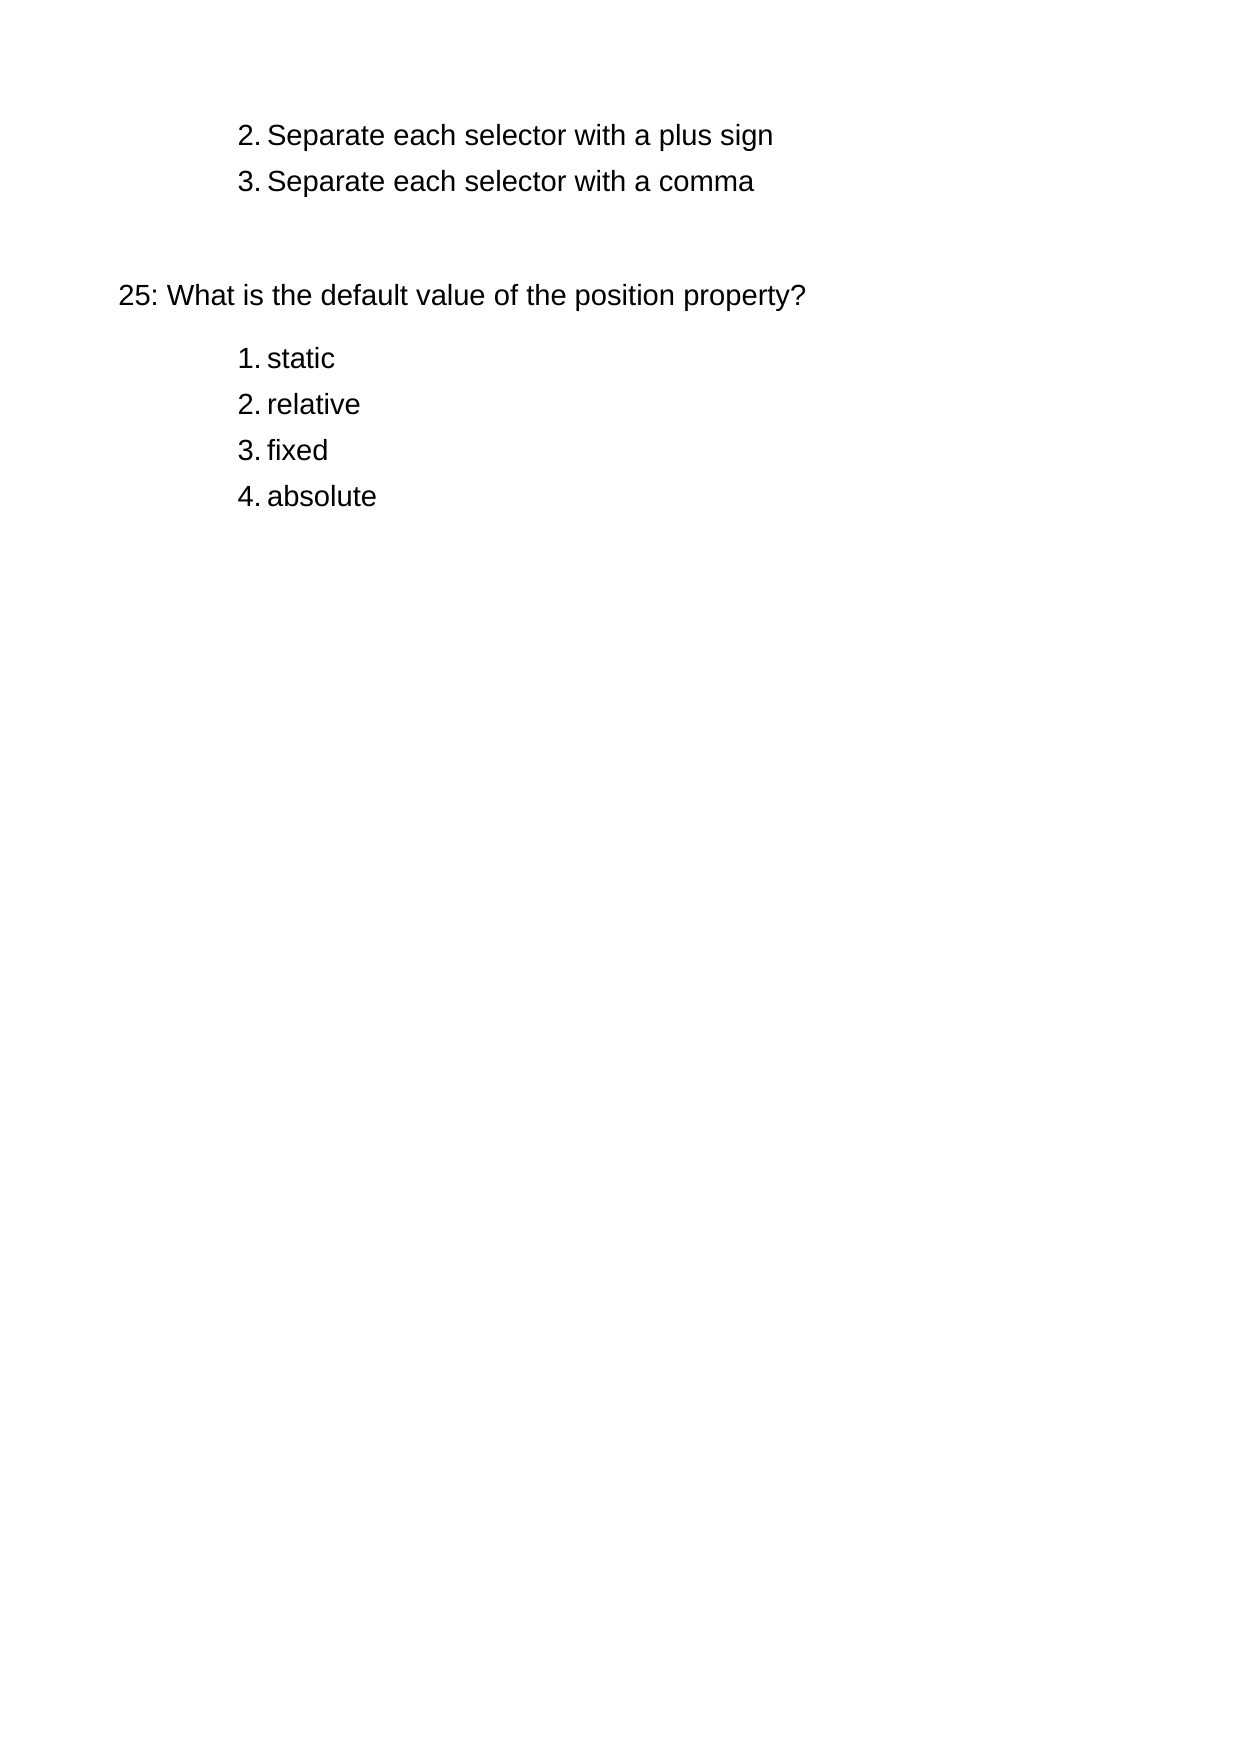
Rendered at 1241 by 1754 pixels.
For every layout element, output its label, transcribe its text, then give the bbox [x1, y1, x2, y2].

list static [237, 341, 1122, 374]
list relative [237, 387, 1122, 420]
subtitle 25: What is the default value of the position property? [118, 278, 1122, 311]
text Correct answer [193, 213, 1122, 246]
list absolute [237, 479, 1122, 513]
list Separate each selector with a comma [237, 164, 1122, 198]
list fixed [237, 433, 1122, 467]
list Separate each selector with a plus sign [237, 118, 1122, 152]
